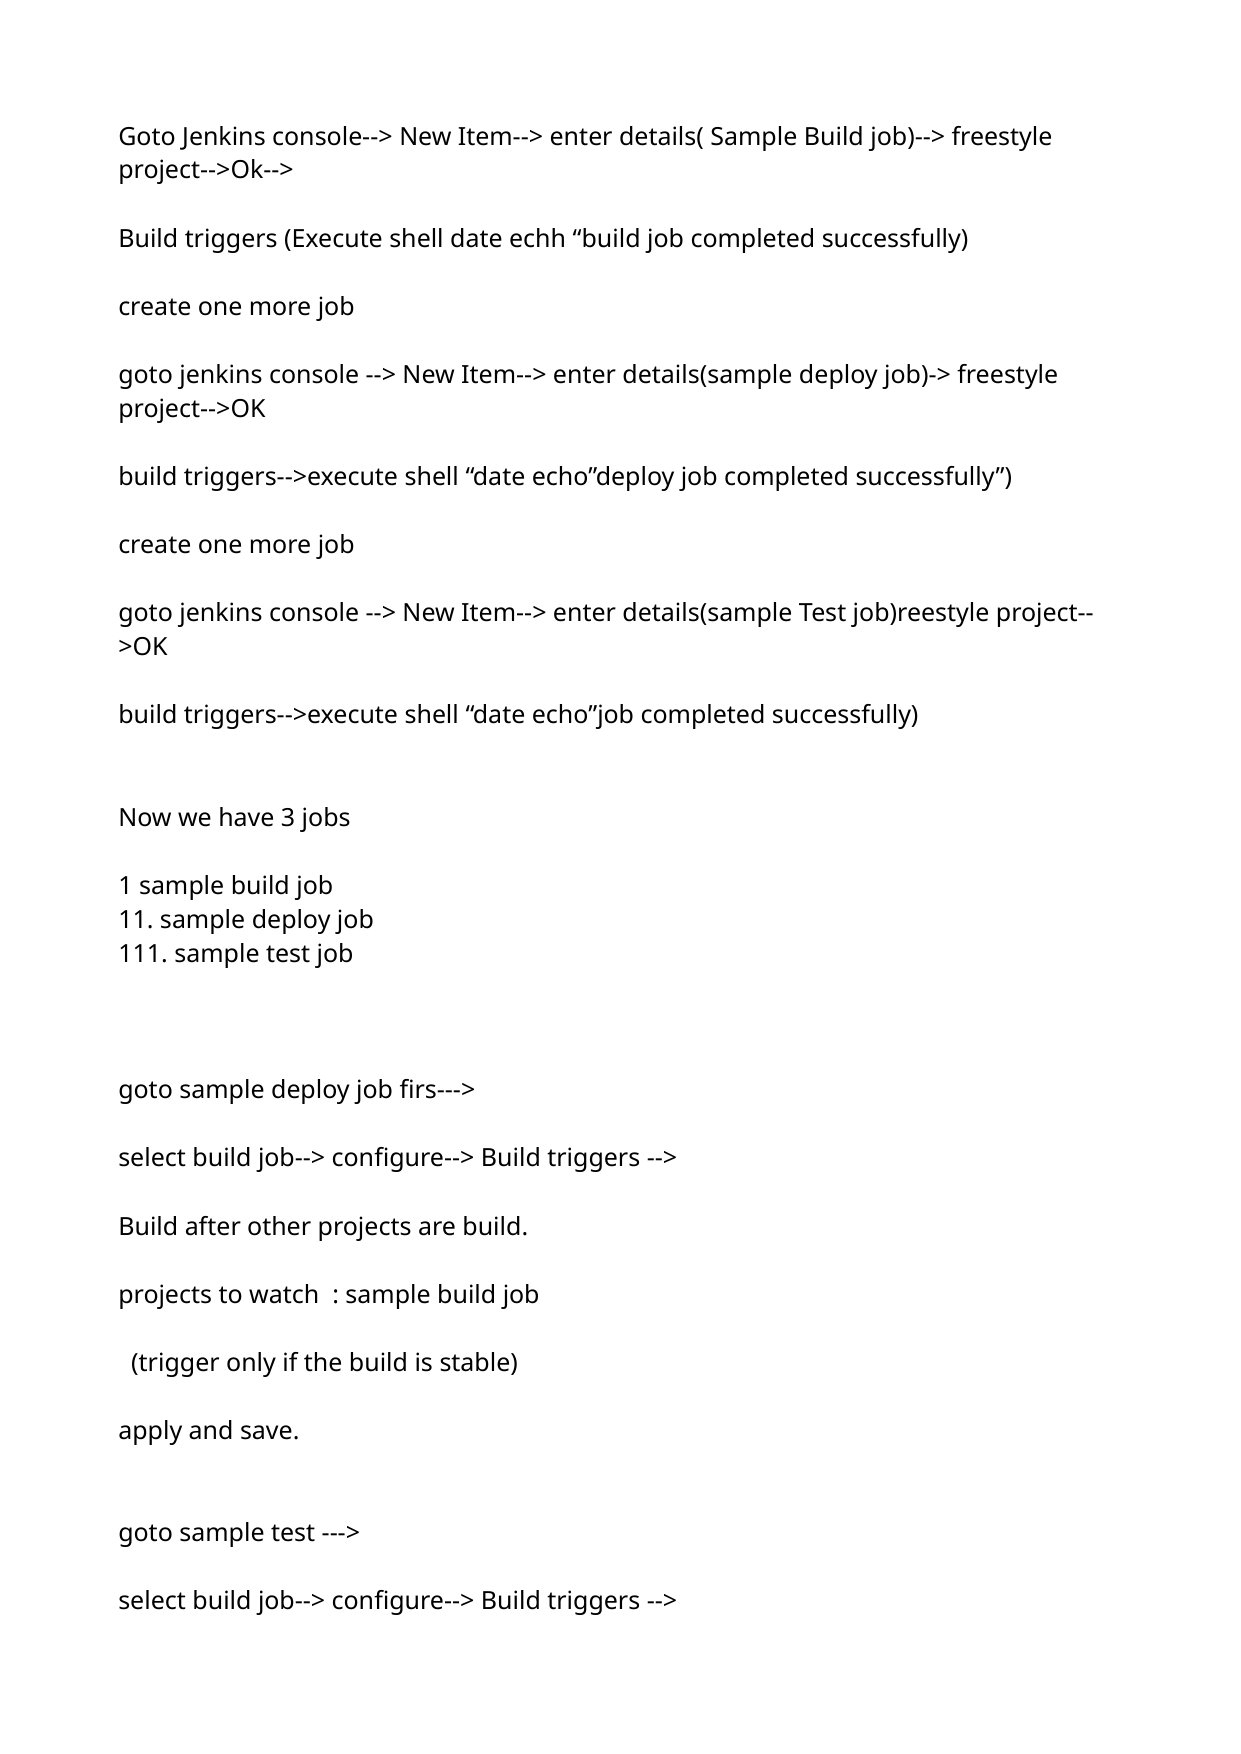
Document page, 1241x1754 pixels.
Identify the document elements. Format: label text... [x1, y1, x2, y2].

text 111. sample test job [118, 936, 1122, 970]
text goto sample deploy job firs---> [118, 1072, 1122, 1106]
text goto jenkins console --> New Item--> enter details(sample Test job)reestyle project-->OK [118, 595, 1122, 663]
text 11. sample deploy job [118, 902, 1122, 936]
text goto jenkins console --> New Item--> enter details(sample deploy job)-> freestyle project-->OK [118, 357, 1122, 425]
text apply and save. [118, 1412, 1122, 1447]
text select build job--> configure--> Build triggers --> [118, 1140, 1122, 1174]
text build triggers-->execute shell “date echo”job completed successfully) [118, 697, 1122, 731]
text (trigger only if the build is stable) [118, 1344, 1122, 1378]
text build triggers-->execute shell “date echo”deploy job completed successfully”) [118, 459, 1122, 493]
text projects to watch : sample build job [118, 1276, 1122, 1310]
text 1 sample build job [118, 867, 1122, 902]
text select build job--> configure--> Build triggers --> [118, 1583, 1122, 1617]
text goto sample test ---> [118, 1515, 1122, 1549]
text Build triggers (Execute shell date echh “build job completed successfully) [118, 220, 1122, 254]
text Goto Jenkins console--> New Item--> enter details( Sample Build job)--> freestyle project-->Ok--> [118, 118, 1122, 186]
text create one more job [118, 527, 1122, 561]
text Now we have 3 jobs [118, 799, 1122, 833]
text create one more job [118, 288, 1122, 322]
text Build after other projects are build. [118, 1208, 1122, 1242]
